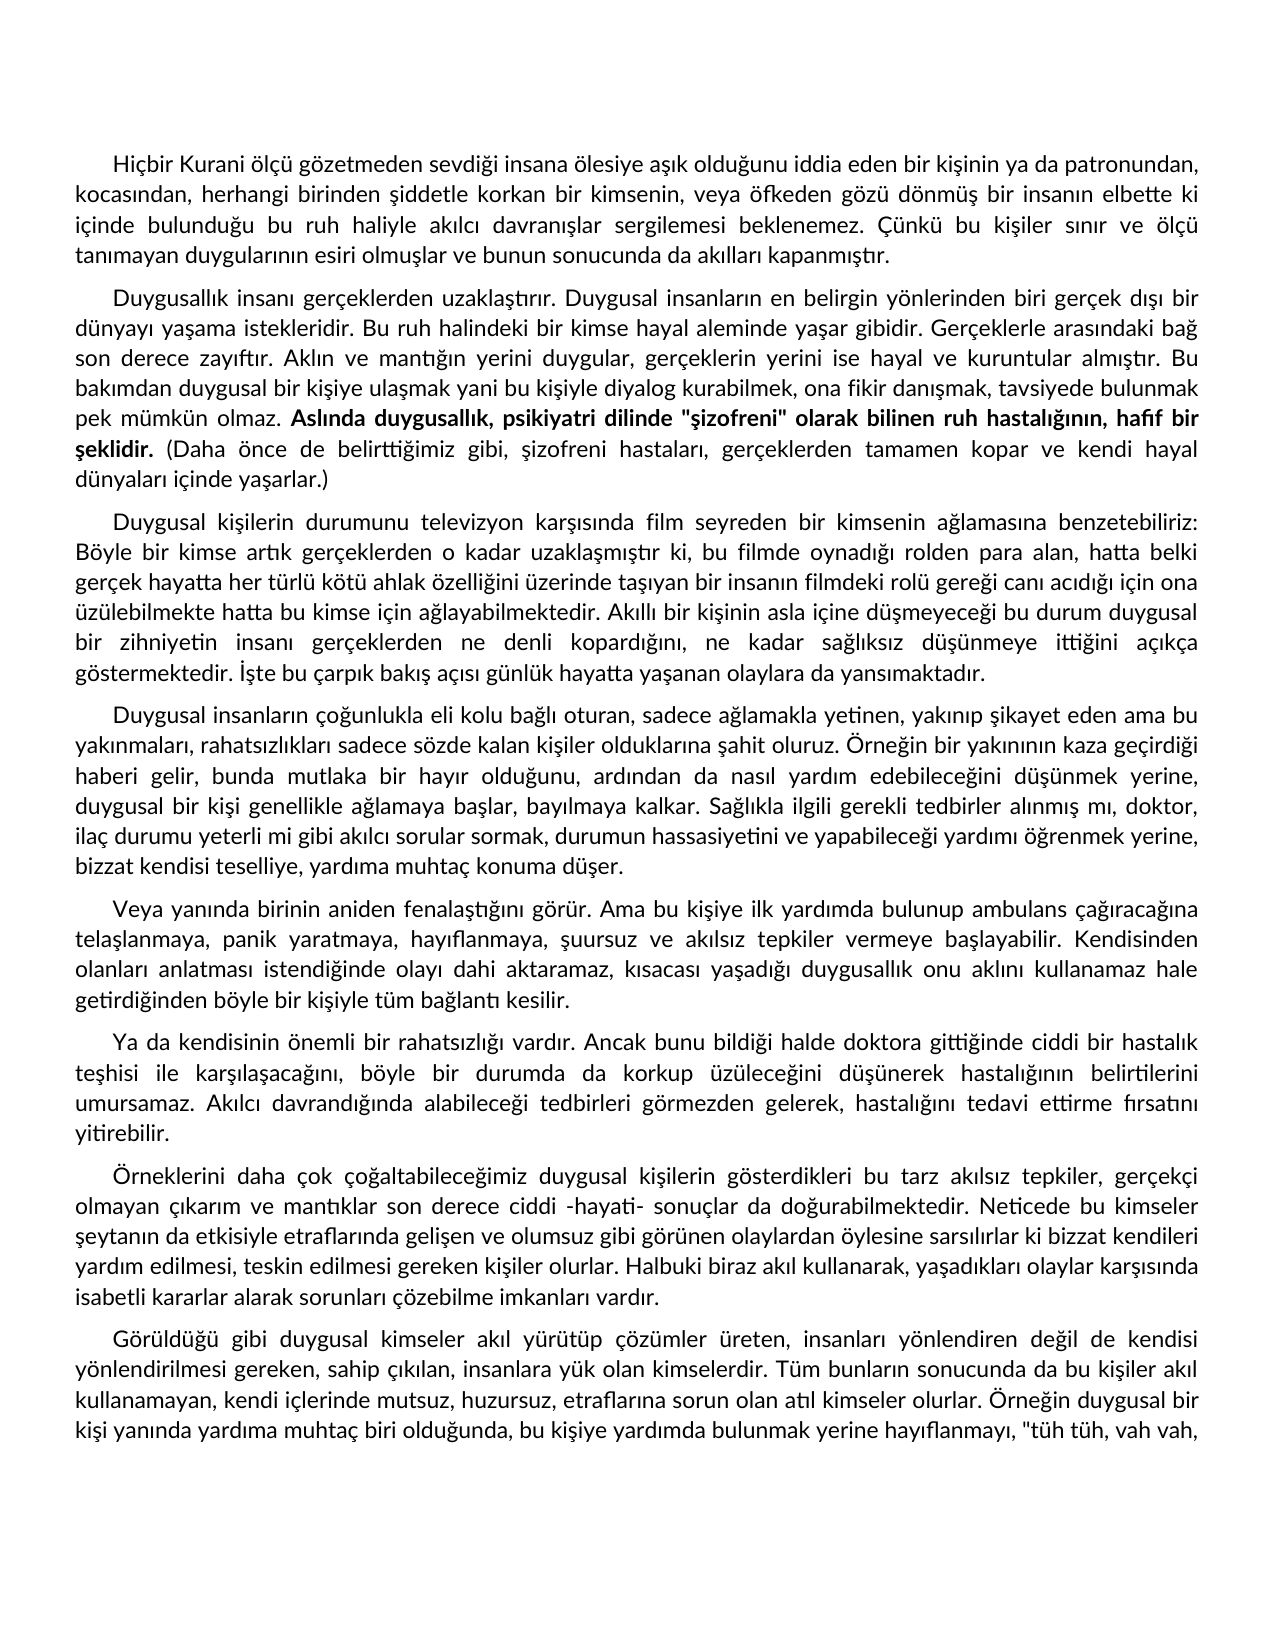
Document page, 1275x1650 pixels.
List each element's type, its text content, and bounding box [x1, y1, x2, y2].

text Ya da kendisinin önemli bir rahatsızlığı vardır. Ancak bunu bildiği halde doktora gittiğinde ciddi bir hastalık teşhisi ile karşılaşacağını, böyle bir durumda da korkup üzüleceğini düşünerek hastalığının belirtilerini umursamaz. Akılcı davrandığında alabileceği tedbirleri görmezden gelerek, hastalığını tedavi ettirme fırsatını yitirebilir. [75, 1028, 1200, 1146]
text Veya yanında birinin aniden fenalaştığını görür. Ama bu kişiye ilk yardımda bulunup ambulans çağıracağına telaşlanmaya, panik yaratmaya, hayıflanmaya, şuursuz ve akılsız tepkiler vermeye başlayabilir. Kendisinden olanları anlatması istendiğinde olayı dahi aktaramaz, kısacası yaşadığı duygusallık onu aklını kullanamaz hale getirdiğinden böyle bir kişiyle tüm bağlantı kesilir. [75, 895, 1200, 1013]
text Duygusal kişilerin durumunu televizyon karşısında film seyreden bir kimsenin ağlamasına benzetebiliriz: Böyle bir kimse artık gerçeklerden o kadar uzaklaşmıştır ki, bu filmde oynadığı rolden para alan, hatta belki gerçek hayatta her türlü kötü ahlak özelliğini üzerinde taşıyan bir insanın filmdeki rolü gereği canı acıdığı için ona üzülebilmekte hatta bu kimse için ağlayabilmektedir. Akıllı bir kişinin asla içine düşmeyeceği bu durum duygusal bir zihniyetin insanı gerçeklerden ne denli kopardığını, ne kadar sağlıksız düşünmeye ittiğini açıkça göstermektedir. İşte bu çarpık bakış açısı günlük hayatta yaşanan olaylara da yansımaktadır. [75, 507, 1200, 686]
text Hiçbir Kurani ölçü gözetmeden sevdiği insana ölesiye aşık olduğunu iddia eden bir kişinin ya da patronundan, kocasından, herhangi birinden şiddetle korkan bir kimsenin, veya öfkeden gözü dönmüş bir insanın elbette ki içinde bulunduğu bu ruh haliyle akılcı davranışlar sergilemesi beklenemez. Çünkü bu kişiler sınır ve ölçü tanımayan duygularının esiri olmuşlar ve bunun sonucunda da akılları kapanmıştır. [75, 150, 1200, 268]
text Örneklerini daha çok çoğaltabileceğimiz duygusal kişilerin gösterdikleri bu tarz akılsız tepkiler, gerçekçi olmayan çıkarım ve mantıklar son derece ciddi -hayati- sonuçlar da doğurabilmektedir. Neticede bu kimseler şeytanın da etkisiyle etraflarında gelişen ve olumsuz gibi görünen olaylardan öylesine sarsılırlar ki bizzat kendileri yardım edilmesi, teskin edilmesi gereken kişiler olurlar. Halbuki biraz akıl kullanarak, yaşadıkları olaylar karşısında isabetli kararlar alarak sorunları çözebilme imkanları vardır. [75, 1161, 1200, 1310]
text Duygusal insanların çoğunlukla eli kolu bağlı oturan, sadece ağlamakla yetinen, yakınıp şikayet eden ama bu yakınmaları, rahatsızlıkları sadece sözde kalan kişiler olduklarına şahit oluruz. Örneğin bir yakınının kaza geçirdiği haberi gelir, bunda mutlaka bir hayır olduğunu, ardından da nasıl yardım edebileceğini düşünmek yerine, duygusal bir kişi genellikle ağlamaya başlar, bayılmaya kalkar. Sağlıkla ilgili gerekli tedbirler alınmış mı, doktor, ilaç durumu yeterli mi gibi akılcı sorular sormak, durumun hassasiyetini ve yapabileceği yardımı öğrenmek yerine, bizzat kendisi teselliye, yardıma muhtaç konuma düşer. [75, 701, 1200, 879]
text Duygusallık insanı gerçeklerden uzaklaştırır. Duygusal insanların en belirgin yönlerinden biri gerçek dışı bir dünyayı yaşama istekleridir. Bu ruh halindeki bir kimse hayal aleminde yaşar gibidir. Gerçeklerle arasındaki bağ son derece zayıftır. Aklın ve mantığın yerini duygular, gerçeklerin yerini ise hayal ve kuruntular almıştır. Bu bakımdan duygusal bir kişiye ulaşmak yani bu kişiyle diyalog kurabilmek, ona fikir danışmak, tavsiyede bulunmak pek mümkün olmaz. Aslında duygusallık, psikiyatri dilinde "şizofreni" olarak bilinen ruh hastalığının, hafif bir şeklidir. (Daha önce de belirttiğimiz gibi, şizofreni hastaları, gerçeklerden tamamen kopar ve kendi hayal dünyaları içinde yaşarlar.) [75, 283, 1200, 492]
text Görüldüğü gibi duygusal kimseler akıl yürütüp çözümler üreten, insanları yönlendiren değil de kendisi yönlendirilmesi gereken, sahip çıkılan, insanlara yük olan kimselerdir. Tüm bunların sonucunda da bu kişiler akıl kullanamayan, kendi içlerinde mutsuz, huzursuz, etraflarına sorun olan atıl kimseler olurlar. Örneğin duygusal bir kişi yanında yardıma muhtaç biri olduğunda, bu kişiye yardımda bulunmak yerine hayıflanmayı, "tüh tüh, vah vah, [75, 1325, 1200, 1443]
